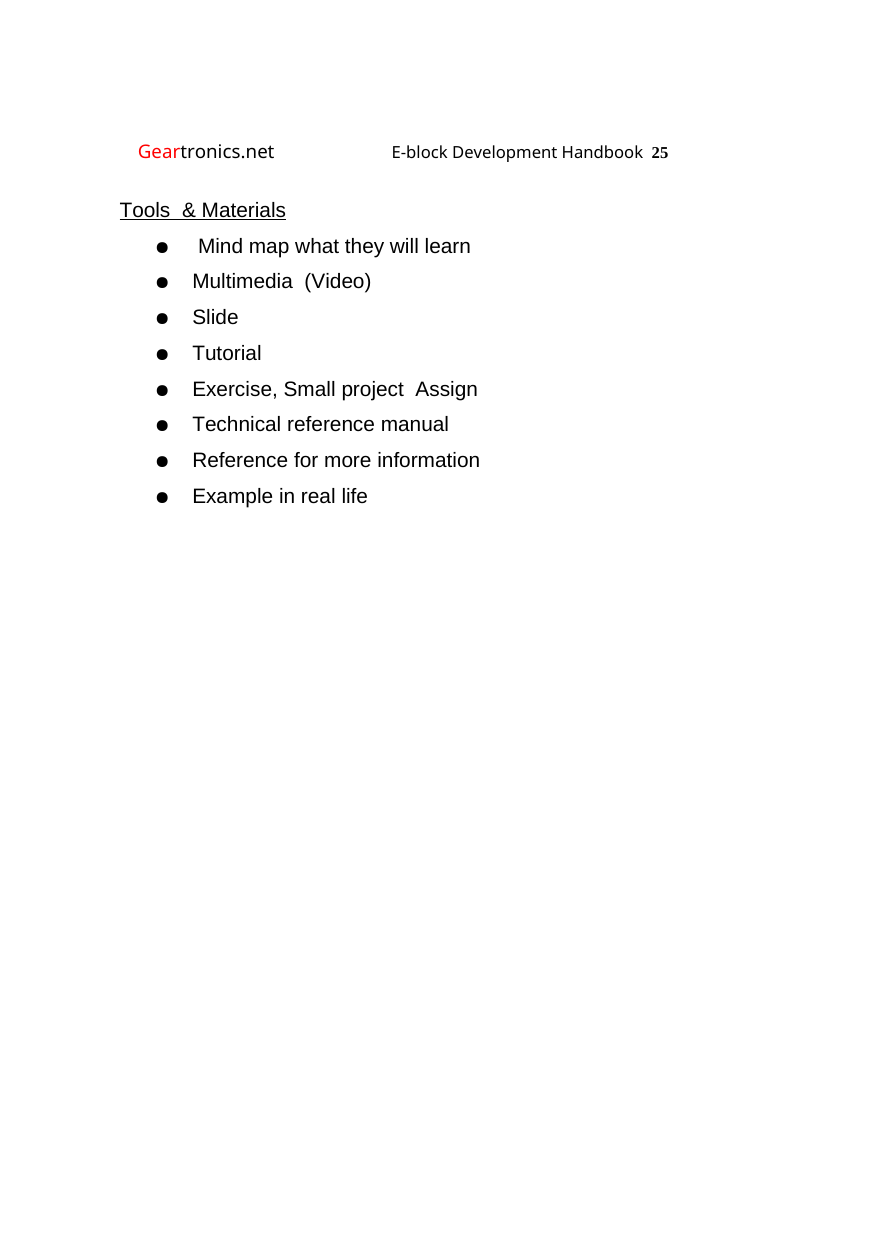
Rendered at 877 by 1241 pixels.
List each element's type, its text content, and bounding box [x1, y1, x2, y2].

list Tools & Materials [82, 199, 818, 222]
list Tutorial [154, 342, 818, 365]
list Example in real life [154, 484, 818, 508]
list Exercise, Small project Assign [154, 377, 818, 401]
list Technical reference manual [154, 413, 818, 436]
list Multimedia (Video) [154, 270, 818, 293]
list Reference for more information [154, 449, 818, 472]
list Slide [154, 306, 818, 329]
list Mind map what they will learn [154, 234, 818, 258]
